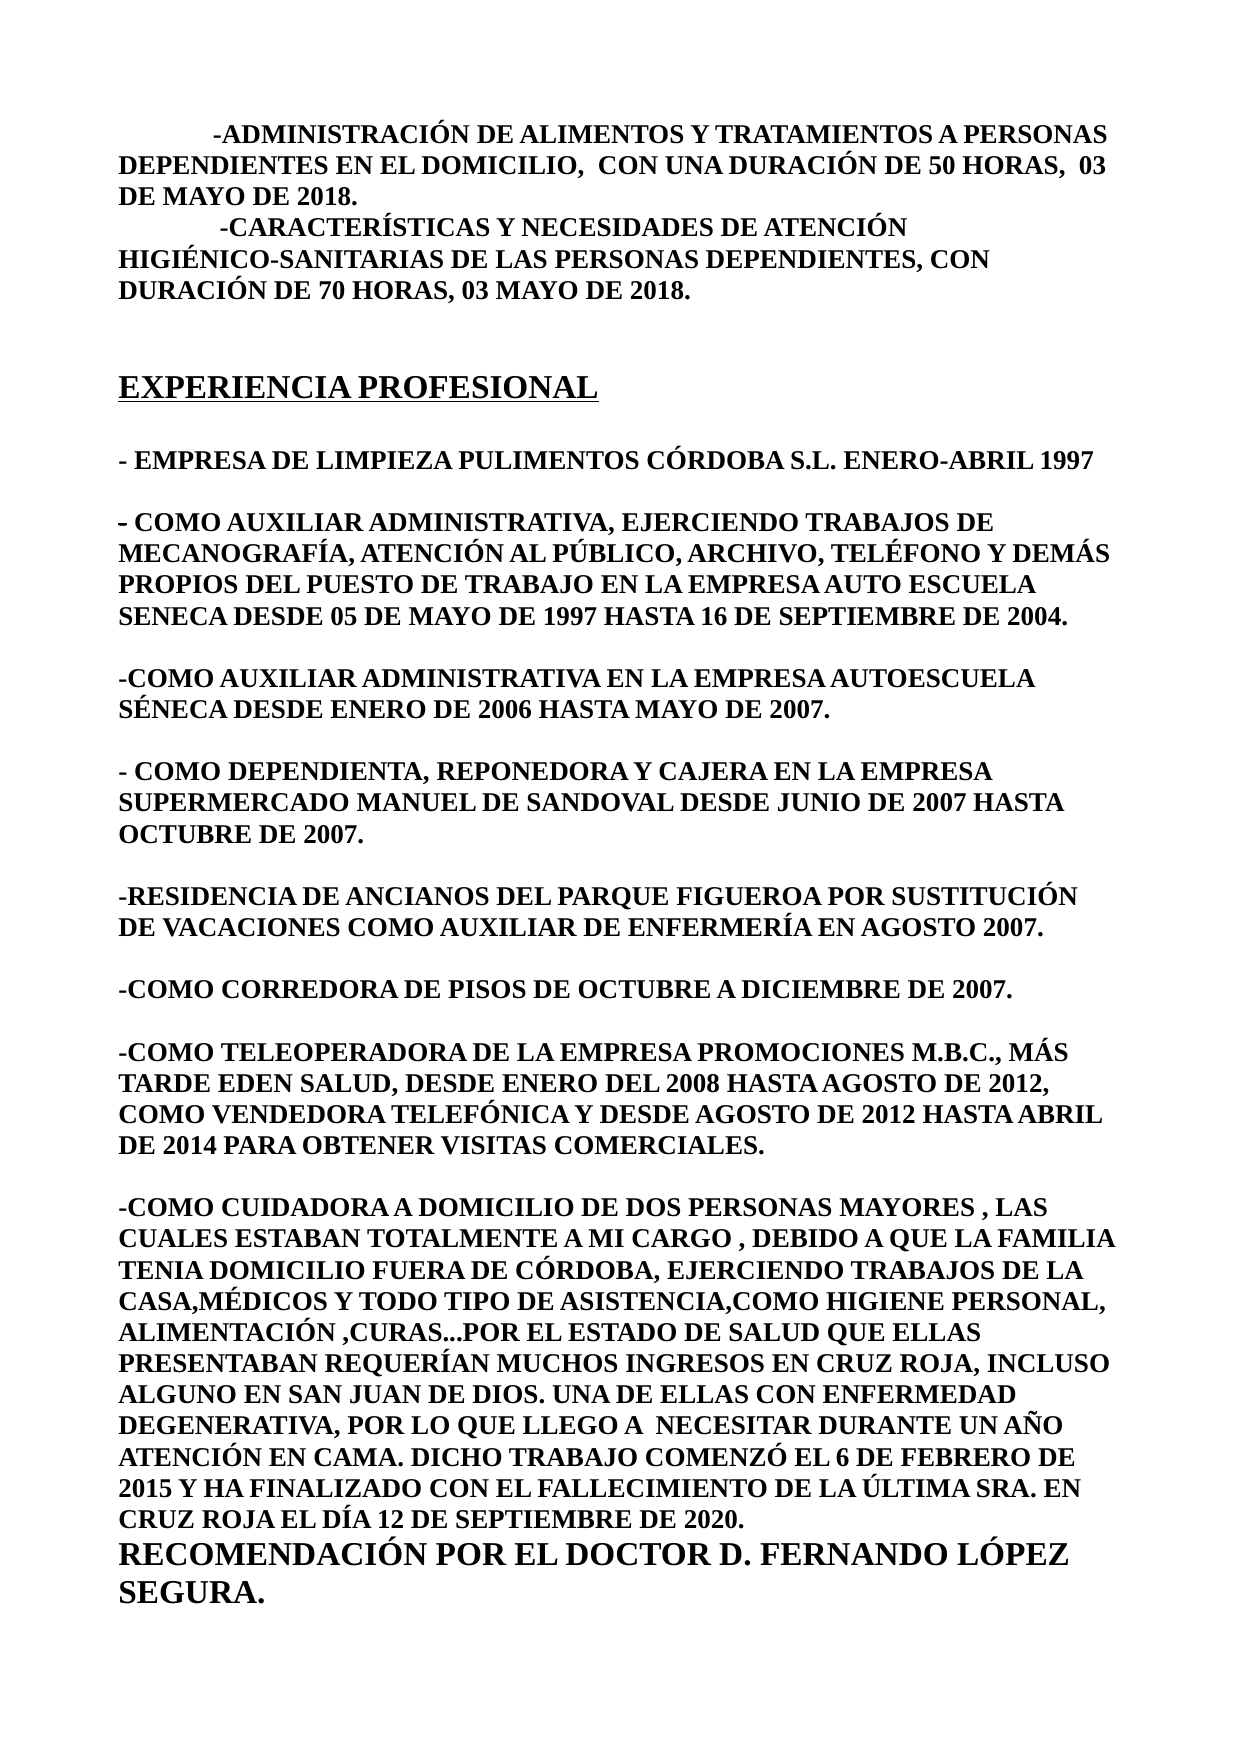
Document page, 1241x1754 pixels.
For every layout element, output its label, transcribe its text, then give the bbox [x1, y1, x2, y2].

text -COMO AUXILIAR ADMINISTRATIVA EN LA EMPRESA AUTOESCUELA SÉNECA DESDE ENERO DE 2006 HASTA MAYO DE 2007. [118, 662, 1122, 724]
text -RESIDENCIA DE ANCIANOS DEL PARQUE FIGUEROA POR SUSTITUCIÓN DE VACACIONES COMO AUXILIAR DE ENFERMERÍA EN AGOSTO 2007. [118, 880, 1122, 942]
text -COMO CORREDORA DE PISOS DE OCTUBRE A DICIEMBRE DE 2007. [118, 973, 1122, 1004]
text - COMO DEPENDIENTA, REPONEDORA Y CAJERA EN LA EMPRESA SUPERMERCADO MANUEL DE SANDOVAL DESDE JUNIO DE 2007 HASTA OCTUBRE DE 2007. [118, 755, 1122, 849]
text - COMO AUXILIAR ADMINISTRATIVA, EJERCIENDO TRABAJOS DE MECANOGRAFÍA, ATENCIÓN AL PÚBLICO, ARCHIVO, TELÉFONO Y DEMÁS PROPIOS DEL PUESTO DE TRABAJO EN LA EMPRESA AUTO ESCUELA SENECA DESDE 05 DE MAYO DE 1997 HASTA 16 DE SEPTIEMBRE DE 2004. [118, 506, 1122, 631]
text -CARACTERÍSTICAS Y NECESIDADES DE ATENCIÓN [118, 212, 1122, 243]
text - EMPRESA DE LIMPIEZA PULIMENTOS CÓRDOBA S.L. ENERO-ABRIL 1997 [118, 444, 1122, 475]
text -COMO TELEOPERADORA DE LA EMPRESA PROMOCIONES M.B.C., MÁS TARDE EDEN SALUD, DESDE ENERO DEL 2008 HASTA AGOSTO DE 2012, COMO VENDEDORA TELEFÓNICA Y DESDE AGOSTO DE 2012 HASTA ABRIL DE 2014 PARA OBTENER VISITAS COMERCIALES. [118, 1036, 1122, 1160]
text HIGIÉNICO-SANITARIAS DE LAS PERSONAS DEPENDIENTES, CON DURACIÓN DE 70 HORAS, 03 MAYO DE 2018. [118, 243, 1122, 305]
text -ADMINISTRACIÓN DE ALIMENTOS Y TRATAMIENTOS A PERSONAS DEPENDIENTES EN EL DOMICILIO, CON UNA DURACIÓN DE 50 HORAS, 03 DE MAYO DE 2018. [118, 118, 1122, 212]
text RECOMENDACIÓN POR EL DOCTOR D. FERNANDO LÓPEZ SEGURA. [118, 1534, 1122, 1611]
text -COMO CUIDADORA A DOMICILIO DE DOS PERSONAS MAYORES , LAS CUALES ESTABAN TOTALMENTE A MI CARGO , DEBIDO A QUE LA FAMILIA TENIA DOMICILIO FUERA DE CÓRDOBA, EJERCIENDO TRABAJOS DE LA CASA,MÉDICOS Y TODO TIPO DE ASISTENCIA,COMO HIGIENE PERSONAL, ALIMENTACIÓN ,CURAS...POR EL ESTADO DE SALUD QUE ELLAS PRESENTABAN REQUERÍAN MUCHOS INGRESOS EN CRUZ ROJA, INCLUSO ALGUNO EN SAN JUAN DE DIOS. UNA DE ELLAS CON ENFERMEDAD DEGENERATIVA, POR LO QUE LLEGO A NECESITAR DURANTE UN AÑO ATENCIÓN EN CAMA. DICHO TRABAJO COMENZÓ EL 6 DE FEBRERO DE 2015 Y HA FINALIZADO CON EL FALLECIMIENTO DE LA ÚLTIMA SRA. EN CRUZ ROJA EL DÍA 12 DE SEPTIEMBRE DE 2020. [118, 1191, 1122, 1534]
text EXPERIENCIA PROFESIONAL [118, 367, 1122, 406]
